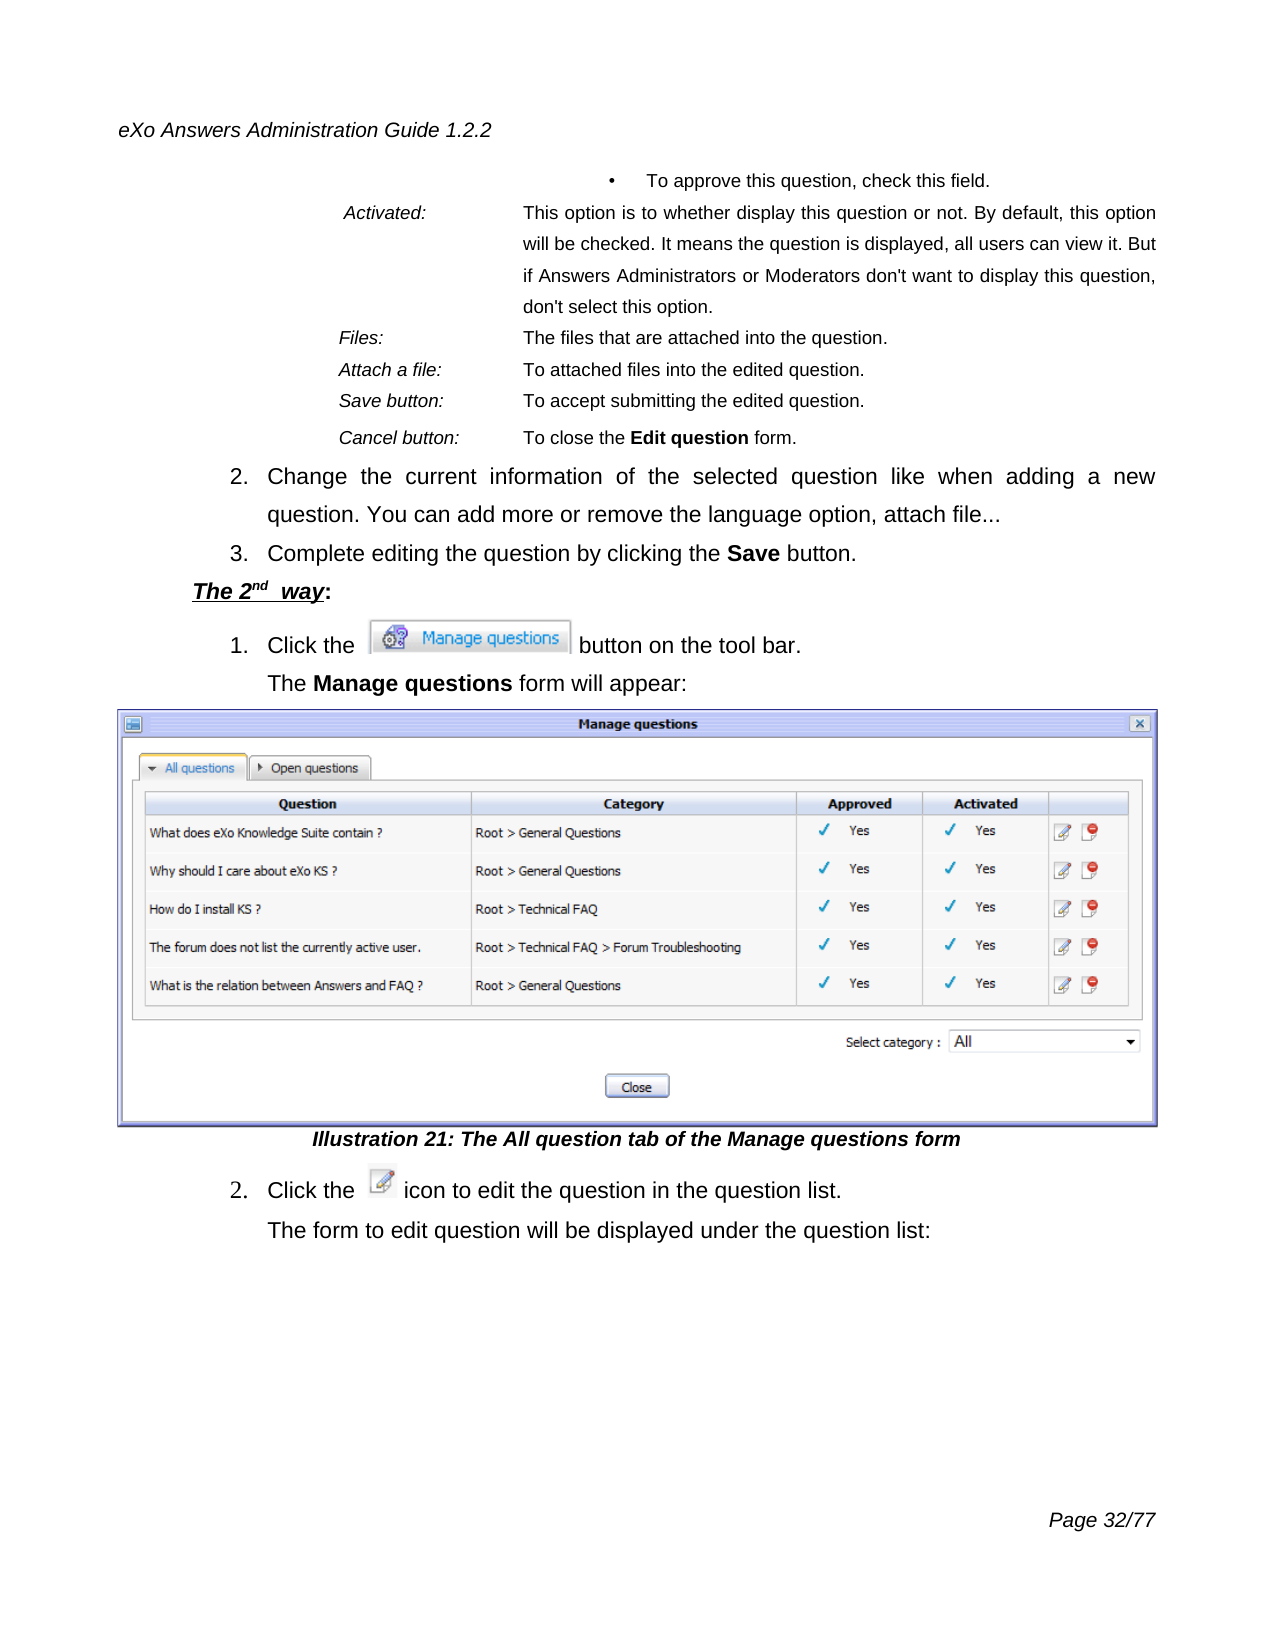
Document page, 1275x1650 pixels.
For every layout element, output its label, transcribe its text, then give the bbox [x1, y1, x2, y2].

text The 2nd way: [192, 579, 1157, 604]
text Cancel button: To close the Edit question form. [338, 422, 1157, 449]
list The form to edit question will be displayed under the question list: [229, 1217, 1157, 1243]
text Attach a file: To attached files into the edited question. [338, 359, 1157, 380]
text Save button: To accept submitting the edited question. [338, 391, 1157, 411]
text Files: The files that are attached into the question. [338, 328, 1157, 349]
picture [367, 617, 573, 654]
picture [117, 709, 1158, 1128]
list To approve this question, check this field. [609, 171, 1157, 192]
list Illustration 21: The All question tab of the Manage questions form [117, 1128, 1158, 1151]
list Click the icon to edit the question in the question list. [229, 1151, 1157, 1203]
text Activated: This option is to whether display this question or not. By default, this option will be checked. It means the question is displayed, all users can view it. But if Answers Administrators or Moderators don't want to display this question, don't select this option. [338, 202, 1157, 317]
list Complete editing the question by clicking the Save button. [229, 540, 1157, 566]
list The Manage questions form will appear: [229, 671, 1157, 696]
list Change the current information of the selected question like when adding a new question. You can add more or remove the language option, attach file... [229, 463, 1157, 527]
picture [367, 1163, 398, 1198]
list Click the button on the tool bar. [229, 617, 1157, 658]
